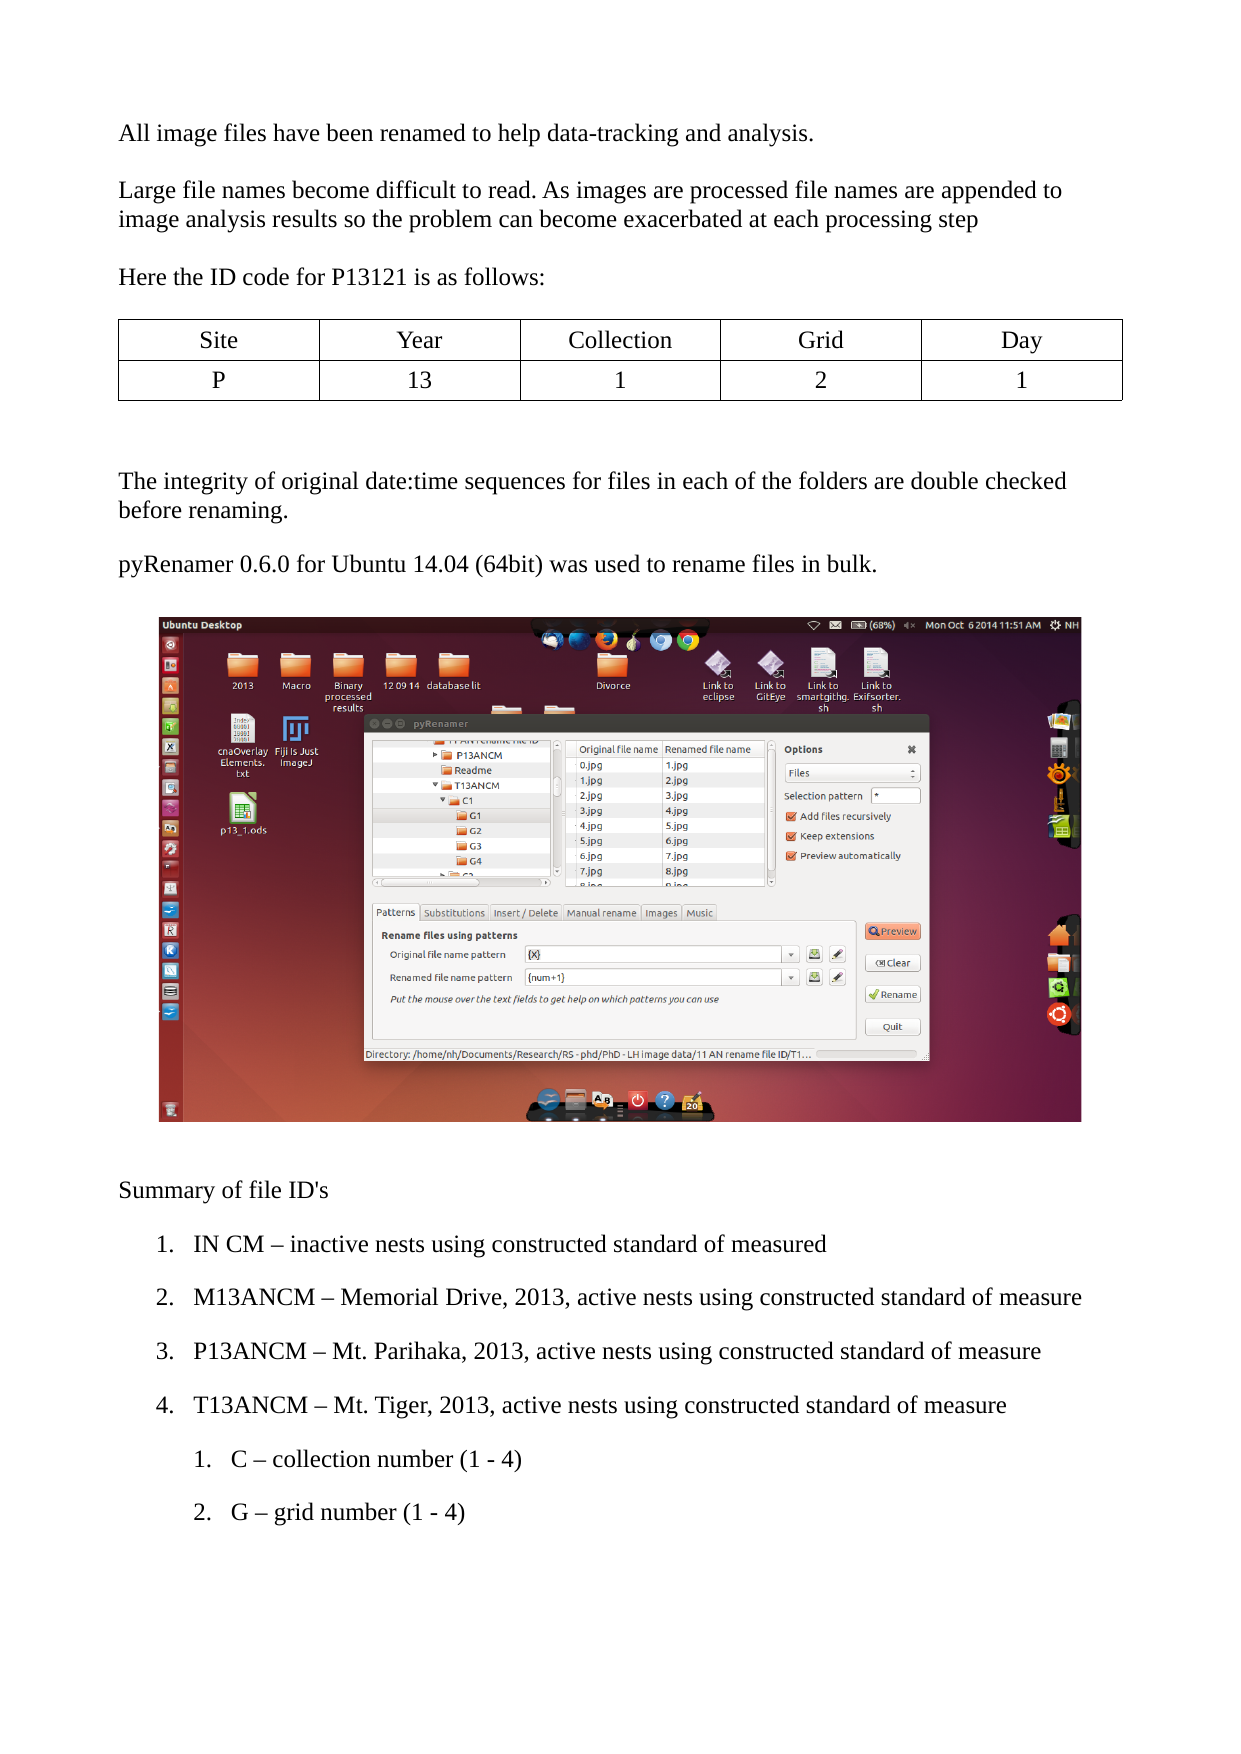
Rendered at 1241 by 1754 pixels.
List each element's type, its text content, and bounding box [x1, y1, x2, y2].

table_header Day [922, 320, 1122, 360]
table_header Site [119, 320, 319, 360]
table_cell 1 [922, 361, 1122, 400]
list T13ANCM – Mt. Tiger, 2013, active nests using constructed standard of measure [156, 1390, 1122, 1419]
text Large file names become difficult to read. As images are processed file names are appended to image analysis results so the problem can become exacerbated at each processing step [118, 176, 1122, 233]
table_header Collection [521, 320, 720, 360]
list G – grid number (1 - 4) [193, 1497, 1122, 1526]
table_header Grid [721, 320, 921, 360]
text Here the ID code for P13121 is as follows: [118, 262, 1122, 291]
picture [158, 617, 1082, 1122]
table_cell 13 [320, 361, 520, 400]
text Summary of file ID's [118, 1175, 1122, 1204]
table_cell 2 [721, 361, 921, 400]
table_cell 1 [521, 361, 720, 400]
list C – collection number (1 - 4) [193, 1444, 1122, 1472]
table_header Year [320, 320, 520, 360]
list P13ANCM – Mt. Parihaka, 2013, active nests using constructed standard of measure [156, 1336, 1122, 1365]
text All image files have been renamed to help data-tracking and analysis. [118, 118, 1122, 147]
table_cell P [119, 361, 319, 400]
list IN CM – inactive nests using constructed standard of measured [156, 1229, 1122, 1257]
text pyRenamer 0.6.0 for Ubuntu 14.04 (64bit) was used to rename files in bulk. [118, 549, 1122, 578]
list M13ANCM – Memorial Drive, 2013, active nests using constructed standard of measure [156, 1282, 1122, 1311]
text The integrity of original date:time sequences for files in each of the folders are double checked before renaming. [118, 466, 1122, 524]
